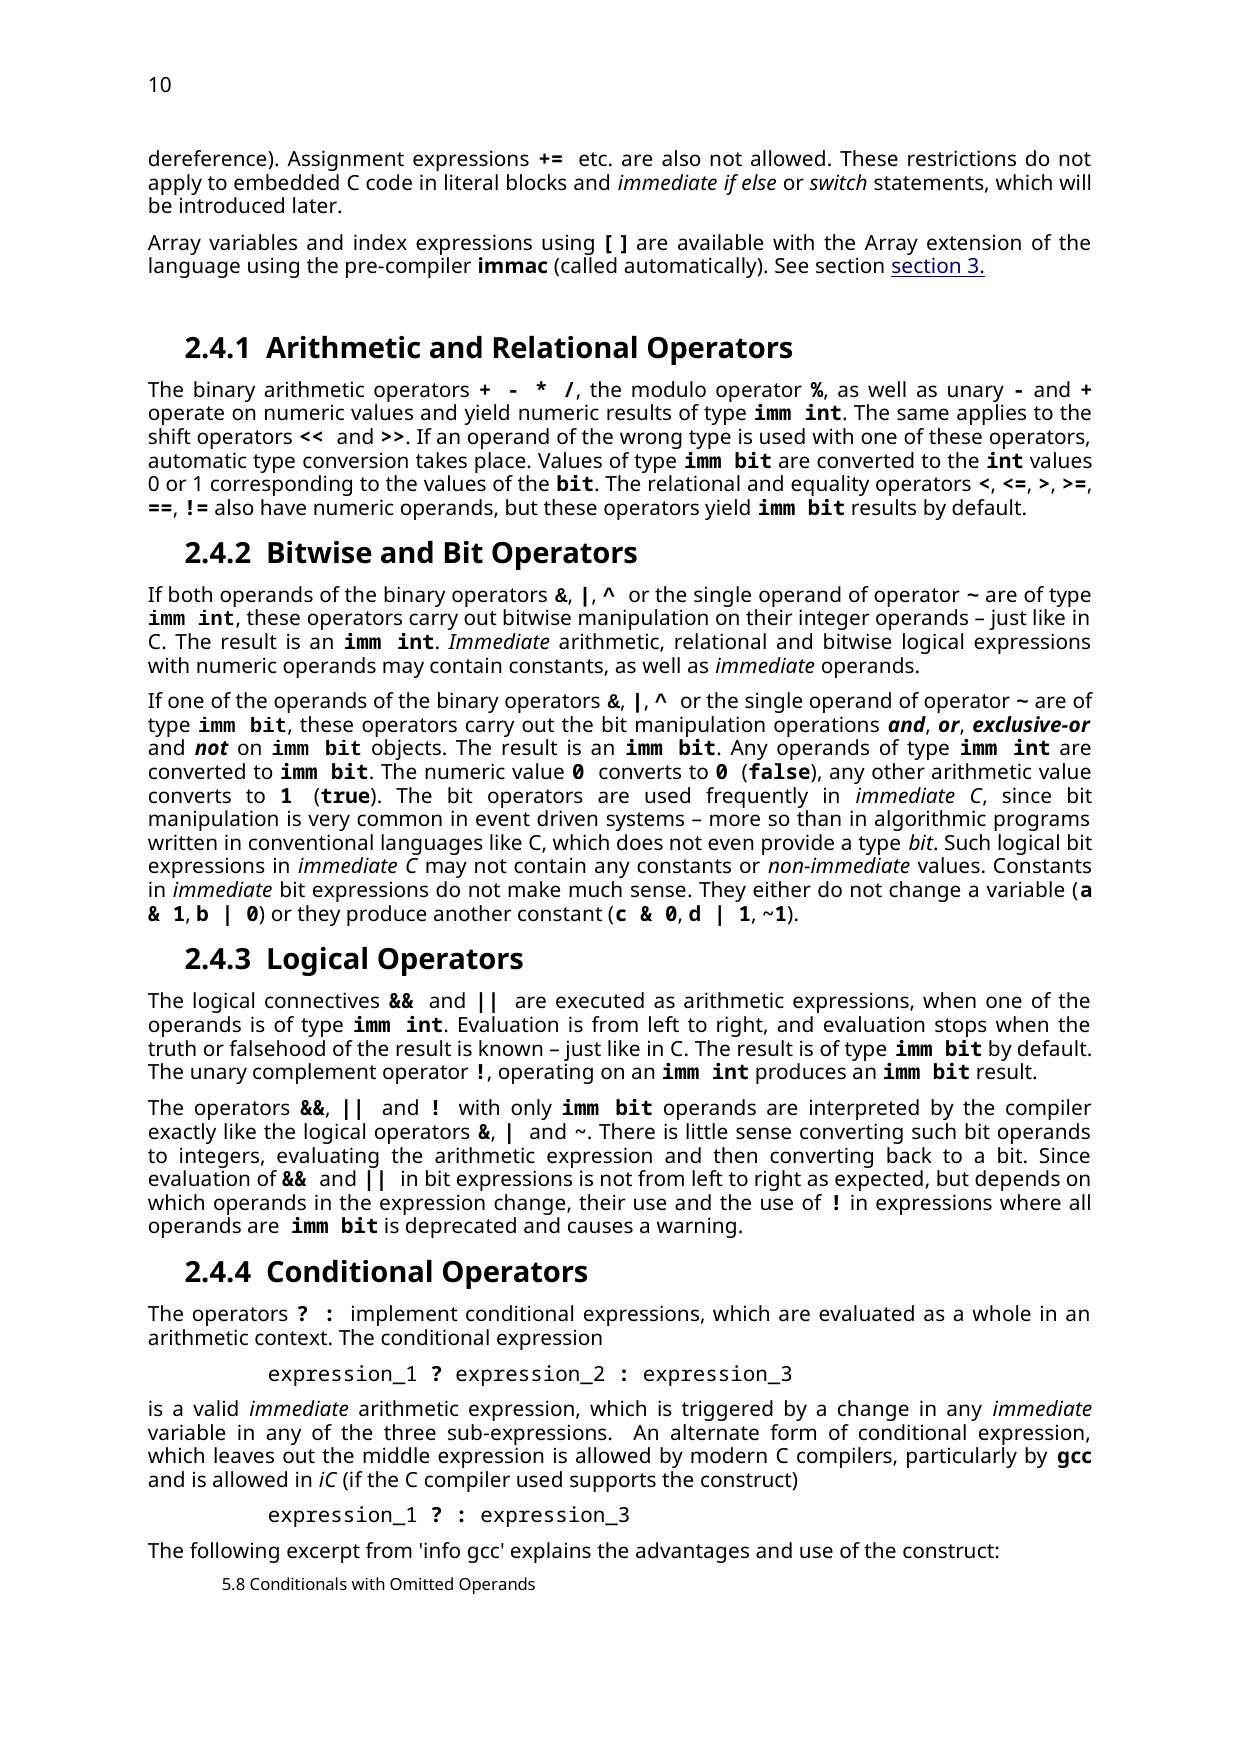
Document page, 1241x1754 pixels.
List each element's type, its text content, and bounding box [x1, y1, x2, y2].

subtitle Logical Operators [184, 938, 1092, 978]
text expression_1 ? : expression_3 [268, 1504, 1092, 1528]
subtitle Conditional Operators [184, 1251, 1092, 1291]
text If one of the operands of the binary operators &, |, ^ or the single operand of operator ~ are of type imm bit, these operators carry out the bit manipulation operations and, or, exclusive-or and not on imm bit objects. The result is an imm bit. Any operands of type imm int are converted to imm bit. The numeric value 0 converts to 0 (false), any other arithmetic value converts to 1 (true). The bit operators are used frequently in immediate C, since bit manipulation is very common in event driven systems – more so than in algorithmic programs written in conventional languages like C, which does not even provide a type bit. Such logical bit expressions in immediate C may not contain any constants or non-immediate values. Constants in immediate bit expressions do not make much sense. They either do not change a variable (a & 1, b | 0) or they produce another constant (c & 0, d | 1, ~1). [148, 689, 1092, 926]
text is a valid immediate arithmetic expression, which is triggered by a change in any immediate variable in any of the three sub-expressions. An alternate form of conditional expression, which leaves out the middle expression is allowed by modern C compilers, particularly by gcc and is allowed in iC (if the C compiler used supports the construct) [148, 1398, 1092, 1492]
text Array variables and index expressions using [ ] are available with the Array extension of the language using the pre-compiler immac (called automatically). See section section 3. [148, 231, 1092, 278]
text 5.8 Conditionals with Omitted Operands [222, 1575, 1092, 1594]
text dereference). Assignment expressions += etc. are also not allowed. These restrictions do not apply to embedded C code in literal blocks and immediate if else or switch statements, which will be introduced later. [148, 148, 1092, 219]
text expression_1 ? expression_2 : expression_3 [268, 1362, 1092, 1386]
text The logical connectives && and || are executed as arithmetic expressions, when one of the operands is of type imm int. Evaluation is from left to right, and evaluation stops when the truth or falsehood of the result is known – just like in C. The result is of type imm bit by default. The unary complement operator !, operating on an imm int produces an imm bit result. [148, 990, 1092, 1084]
subtitle Bitwise and Bit Operators [184, 532, 1092, 571]
subtitle Arithmetic and Relational Operators [184, 327, 1092, 367]
text If both operands of the binary operators &, |, ^ or the single operand of operator ~ are of type imm int, these operators carry out bitwise manipulation on their integer operands – just like in C. The result is an imm int. Immediate arithmetic, relational and bitwise logical expressions with numeric operands may contain constants, as well as immediate operands. [148, 583, 1092, 678]
text The operators ? : implement conditional expressions, which are evaluated as a whole in an arithmetic context. The conditional expression [148, 1302, 1092, 1350]
text The following excerpt from 'info gcc' explains the advantages and use of the construct: [148, 1539, 1092, 1563]
text The operators &&, || and ! with only imm bit operands are interpreted by the compiler exactly like the logical operators &, | and ~. There is little sense converting such bit operands to integers, evaluating the arithmetic expression and then converting back to a bit. Since evaluation of && and || in bit expressions is not from left to right as expected, but depends on which operands in the expression change, their use and the use of ! in expressions where all operands are imm bit is deprecated and causes a warning. [148, 1097, 1092, 1239]
text The binary arithmetic operators + - * /, the modulo operator %, as well as unary - and + operate on numeric values and yield numeric results of type imm int. The same applies to the shift operators << and >>. If an operand of the wrong type is used with one of these operators, automatic type conversion takes place. Values of type imm bit are converted to the int values 0 or 1 corresponding to the values of the bit. The relational and equality operators <, <=, >, >=, ==, != also have numeric operands, but these operators yield imm bit results by default. [148, 378, 1092, 520]
